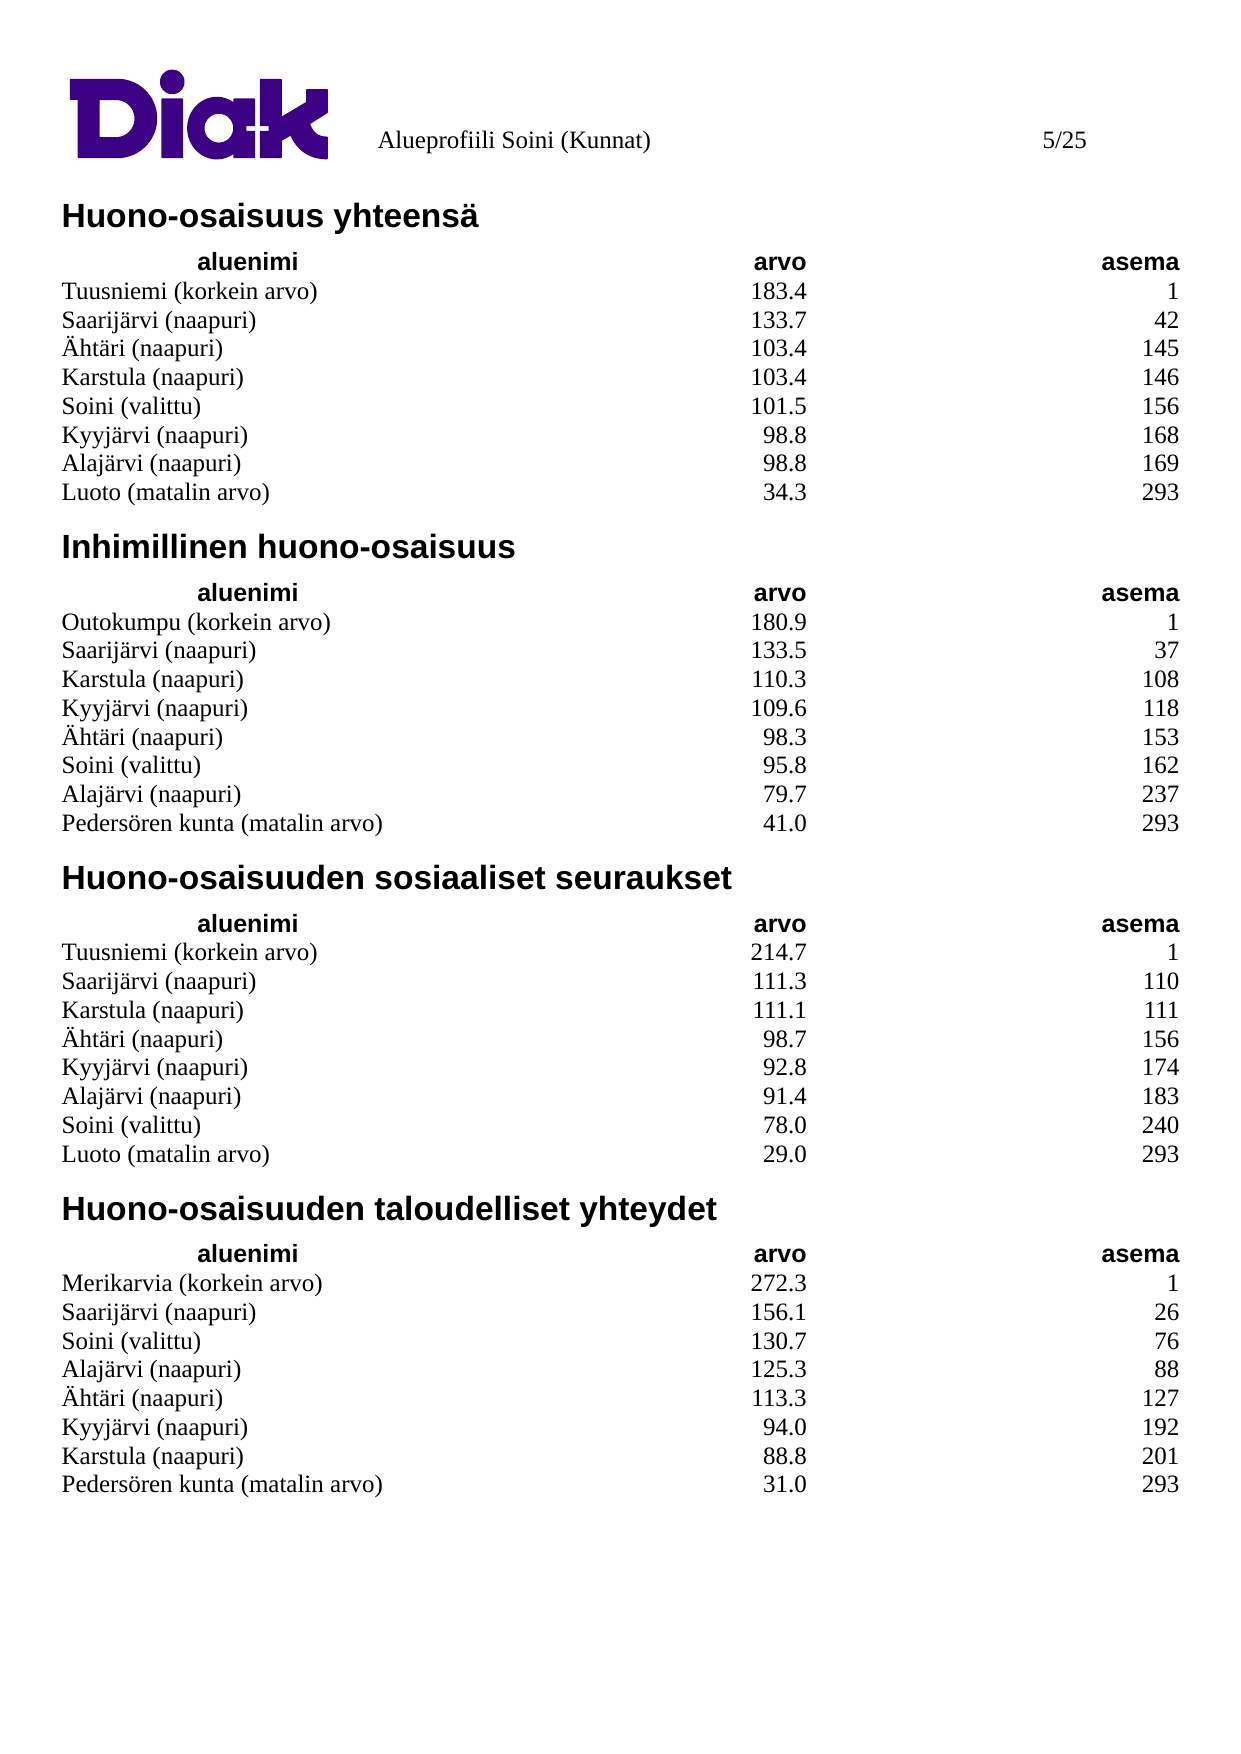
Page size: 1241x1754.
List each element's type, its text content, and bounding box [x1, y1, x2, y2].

table_cell Outokumpu (korkein arvo) [61, 607, 434, 636]
table_cell 293 [806, 477, 1179, 506]
table_cell Pedersören kunta (matalin arvo) [61, 1470, 434, 1498]
table_cell 101.5 [434, 391, 806, 420]
table_cell 103.4 [434, 362, 806, 391]
table_cell Tuusniemi (korkein arvo) [61, 938, 434, 966]
table_cell 109.6 [434, 693, 806, 722]
table_cell 108 [806, 664, 1179, 693]
table_cell 174 [806, 1053, 1179, 1081]
table_cell Karstula (naapuri) [61, 1441, 434, 1469]
table_cell Saarijärvi (naapuri) [61, 636, 434, 664]
table_cell Alajärvi (naapuri) [61, 1355, 434, 1383]
table_cell 91.4 [434, 1081, 806, 1110]
table_cell 156 [806, 391, 1179, 420]
table_cell Alajärvi (naapuri) [61, 779, 434, 808]
table_cell Saarijärvi (naapuri) [61, 305, 434, 333]
table_cell Karstula (naapuri) [61, 362, 434, 391]
table_cell Karstula (naapuri) [61, 664, 434, 693]
table_cell Kyyjärvi (naapuri) [61, 420, 434, 448]
table_cell 111 [806, 995, 1179, 1024]
table_cell 95.8 [434, 751, 806, 779]
table_header aluenimi [61, 909, 434, 937]
table_cell Luoto (matalin arvo) [61, 1139, 434, 1167]
table_cell 1 [806, 607, 1179, 636]
table_cell 113.3 [434, 1383, 806, 1412]
table_cell 130.7 [434, 1326, 806, 1354]
table_cell 26 [806, 1297, 1179, 1326]
table_cell 88 [806, 1355, 1179, 1383]
table_cell 133.7 [434, 305, 806, 333]
table_cell 98.7 [434, 1024, 806, 1052]
table_cell 1 [806, 276, 1179, 305]
subtitle Huono-osaisuuden sosiaaliset seuraukset [61, 858, 1179, 896]
table_cell 110 [806, 966, 1179, 995]
table_cell 98.8 [434, 449, 806, 477]
subtitle Huono-osaisuuden taloudelliset yhteydet [61, 1188, 1179, 1227]
table_cell 156 [806, 1024, 1179, 1052]
table_cell Ähtäri (naapuri) [61, 722, 434, 751]
table_cell Soini (valittu) [61, 1326, 434, 1354]
table_header aluenimi [61, 247, 434, 276]
table_header asema [806, 1240, 1179, 1268]
table_header arvo [434, 909, 806, 937]
table_header aluenimi [61, 578, 434, 607]
table_cell 145 [806, 334, 1179, 362]
table_cell Saarijärvi (naapuri) [61, 966, 434, 995]
table_cell Merikarvia (korkein arvo) [61, 1268, 434, 1297]
table_cell Soini (valittu) [61, 751, 434, 779]
table_cell 76 [806, 1326, 1179, 1354]
table_cell Kyyjärvi (naapuri) [61, 693, 434, 722]
table_cell 41.0 [434, 808, 806, 837]
table_cell Alajärvi (naapuri) [61, 449, 434, 477]
table_cell Soini (valittu) [61, 1110, 434, 1139]
table_cell 103.4 [434, 334, 806, 362]
table_cell 34.3 [434, 477, 806, 506]
table_cell 110.3 [434, 664, 806, 693]
table_cell Kyyjärvi (naapuri) [61, 1053, 434, 1081]
table_cell Ähtäri (naapuri) [61, 334, 434, 362]
table_cell 94.0 [434, 1412, 806, 1441]
table_cell Tuusniemi (korkein arvo) [61, 276, 434, 305]
table_cell Ähtäri (naapuri) [61, 1024, 434, 1052]
table_cell 133.5 [434, 636, 806, 664]
table_cell 1 [806, 1268, 1179, 1297]
table_cell 237 [806, 779, 1179, 808]
table_cell 88.8 [434, 1441, 806, 1469]
table_header arvo [434, 247, 806, 276]
table_cell 169 [806, 449, 1179, 477]
table_cell 183.4 [434, 276, 806, 305]
table_cell 111.3 [434, 966, 806, 995]
table_cell Alajärvi (naapuri) [61, 1081, 434, 1110]
table_cell 146 [806, 362, 1179, 391]
table_cell 111.1 [434, 995, 806, 1024]
table_header arvo [434, 578, 806, 607]
table_header asema [806, 578, 1179, 607]
table_cell 79.7 [434, 779, 806, 808]
table_cell 214.7 [434, 938, 806, 966]
table_cell Karstula (naapuri) [61, 995, 434, 1024]
table_header asema [806, 247, 1179, 276]
table_cell 127 [806, 1383, 1179, 1412]
table_cell Saarijärvi (naapuri) [61, 1297, 434, 1326]
table_header aluenimi [61, 1240, 434, 1268]
table_cell 31.0 [434, 1470, 806, 1498]
table_cell Pedersören kunta (matalin arvo) [61, 808, 434, 837]
table_cell 162 [806, 751, 1179, 779]
subtitle Huono-osaisuus yhteensä [61, 196, 1179, 235]
table_cell 201 [806, 1441, 1179, 1469]
table_cell Kyyjärvi (naapuri) [61, 1412, 434, 1441]
table_cell 42 [806, 305, 1179, 333]
table_cell 192 [806, 1412, 1179, 1441]
table_cell 98.8 [434, 420, 806, 448]
table_cell 183 [806, 1081, 1179, 1110]
table_cell 118 [806, 693, 1179, 722]
table_cell 240 [806, 1110, 1179, 1139]
table_cell 180.9 [434, 607, 806, 636]
table_cell 98.3 [434, 722, 806, 751]
table_cell 37 [806, 636, 1179, 664]
table_header asema [806, 909, 1179, 937]
subtitle Inhimillinen huono-osaisuus [61, 527, 1179, 566]
table_cell 293 [806, 808, 1179, 837]
table_cell 29.0 [434, 1139, 806, 1167]
table_cell 78.0 [434, 1110, 806, 1139]
table_cell 92.8 [434, 1053, 806, 1081]
table_cell 153 [806, 722, 1179, 751]
table_cell 293 [806, 1139, 1179, 1167]
table_cell 125.3 [434, 1355, 806, 1383]
table_cell 168 [806, 420, 1179, 448]
table_cell 1 [806, 938, 1179, 966]
table_cell 272.3 [434, 1268, 806, 1297]
table_header arvo [434, 1240, 806, 1268]
table_cell 293 [806, 1470, 1179, 1498]
table_cell Luoto (matalin arvo) [61, 477, 434, 506]
table_cell Soini (valittu) [61, 391, 434, 420]
table_cell Ähtäri (naapuri) [61, 1383, 434, 1412]
table_cell 156.1 [434, 1297, 806, 1326]
